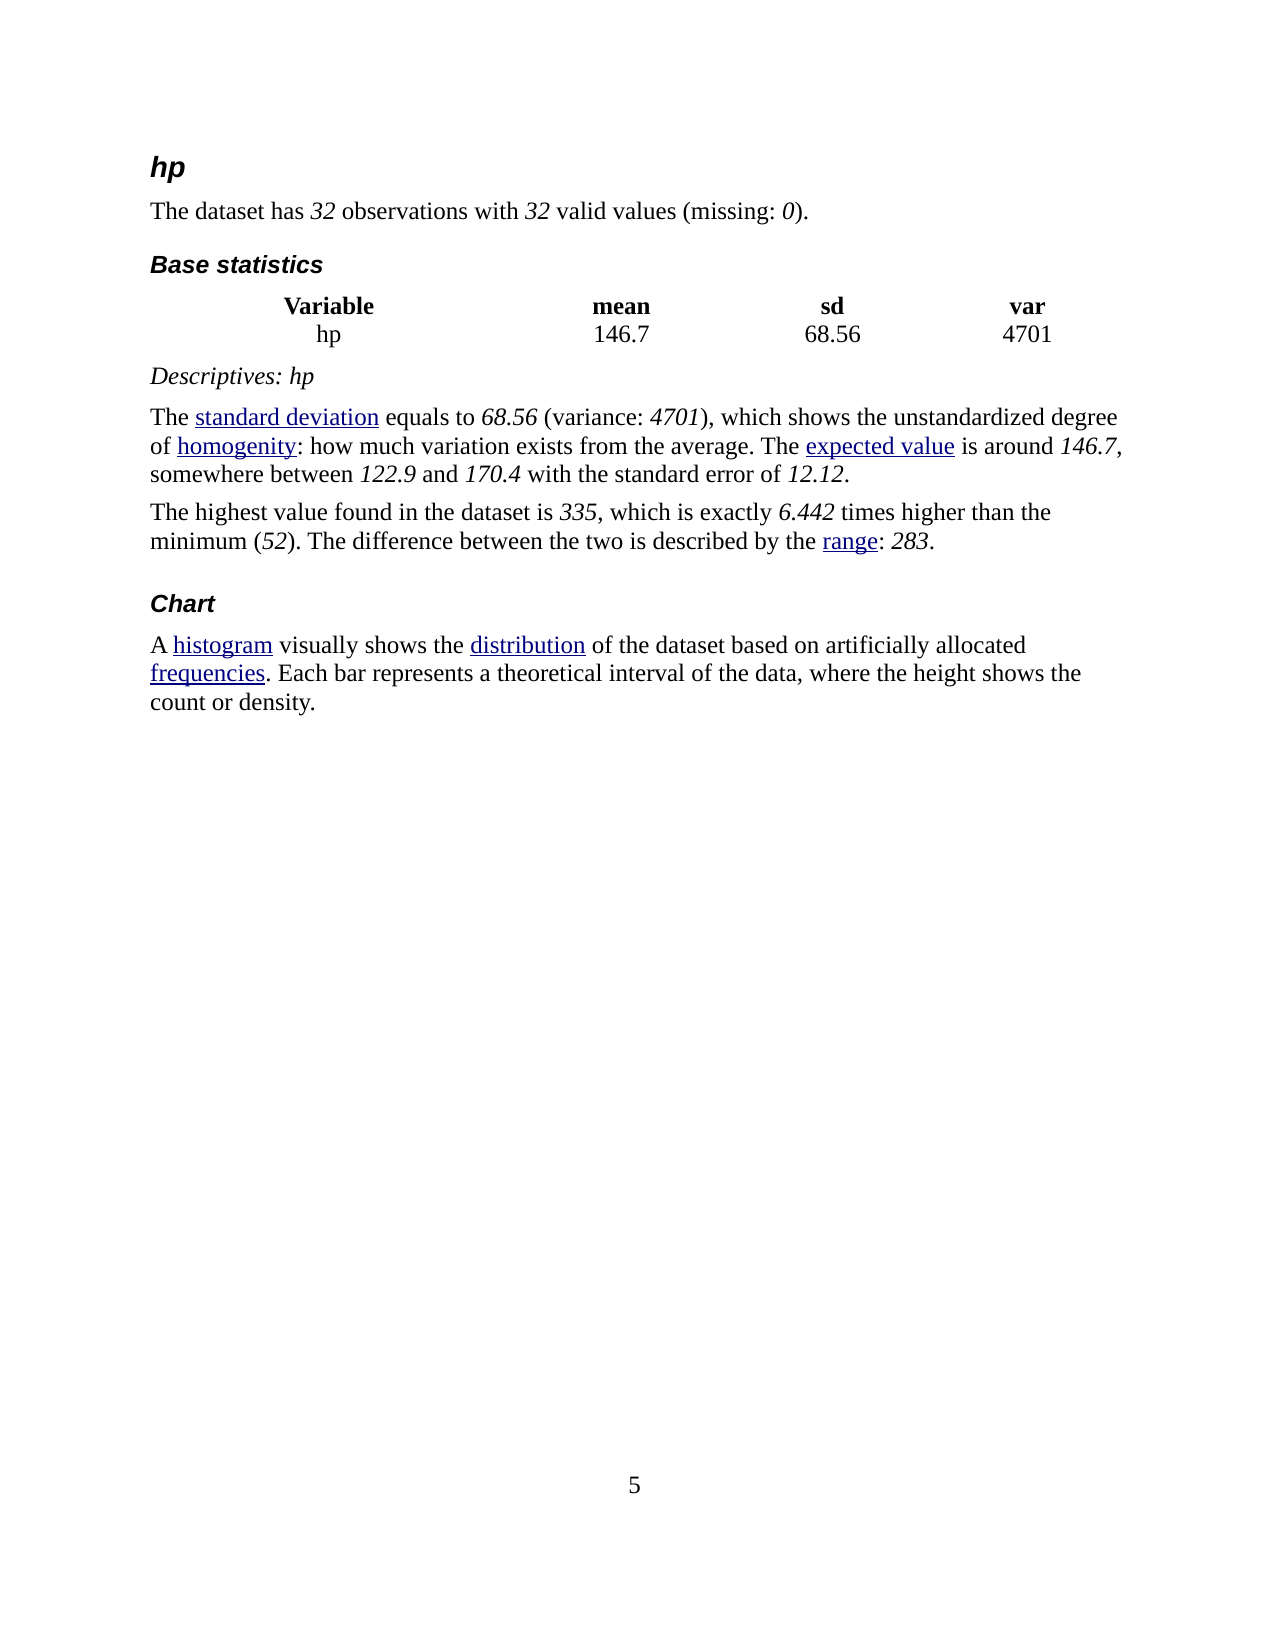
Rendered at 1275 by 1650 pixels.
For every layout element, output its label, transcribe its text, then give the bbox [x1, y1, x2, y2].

subtitle hp [150, 150, 1125, 183]
table_cell 146.7 [508, 320, 735, 348]
text A histogram visually shows the distribution of the dataset based on artificially allocated frequencies. Each bar represents a theoretical interval of the data, where the height shows the count or density. [150, 630, 1125, 716]
table_header Variable [150, 291, 507, 319]
table_cell 68.56 [735, 320, 930, 348]
text Descriptives: hp [150, 361, 1125, 389]
subtitle Chart [150, 589, 1125, 617]
table_cell hp [150, 320, 507, 348]
table_header mean [508, 291, 735, 319]
table_cell 4701 [930, 320, 1125, 348]
text The standard deviation equals to 68.56 (variance: 4701), which shows the unstandardized degree of homogenity: how much variation exists from the average. The expected value is around 146.7, somewhere between 122.9 and 170.4 with the standard error of 12.12. [150, 402, 1125, 488]
table_header sd [735, 291, 930, 319]
text The dataset has 32 observations with 32 valid values (missing: 0). [150, 196, 1125, 225]
text The highest value found in the dataset is 335, which is exactly 6.442 times higher than the minimum (52). The difference between the two is described by the range: 283. [150, 497, 1125, 555]
subtitle Base statistics [150, 250, 1125, 278]
table_header var [930, 291, 1125, 319]
